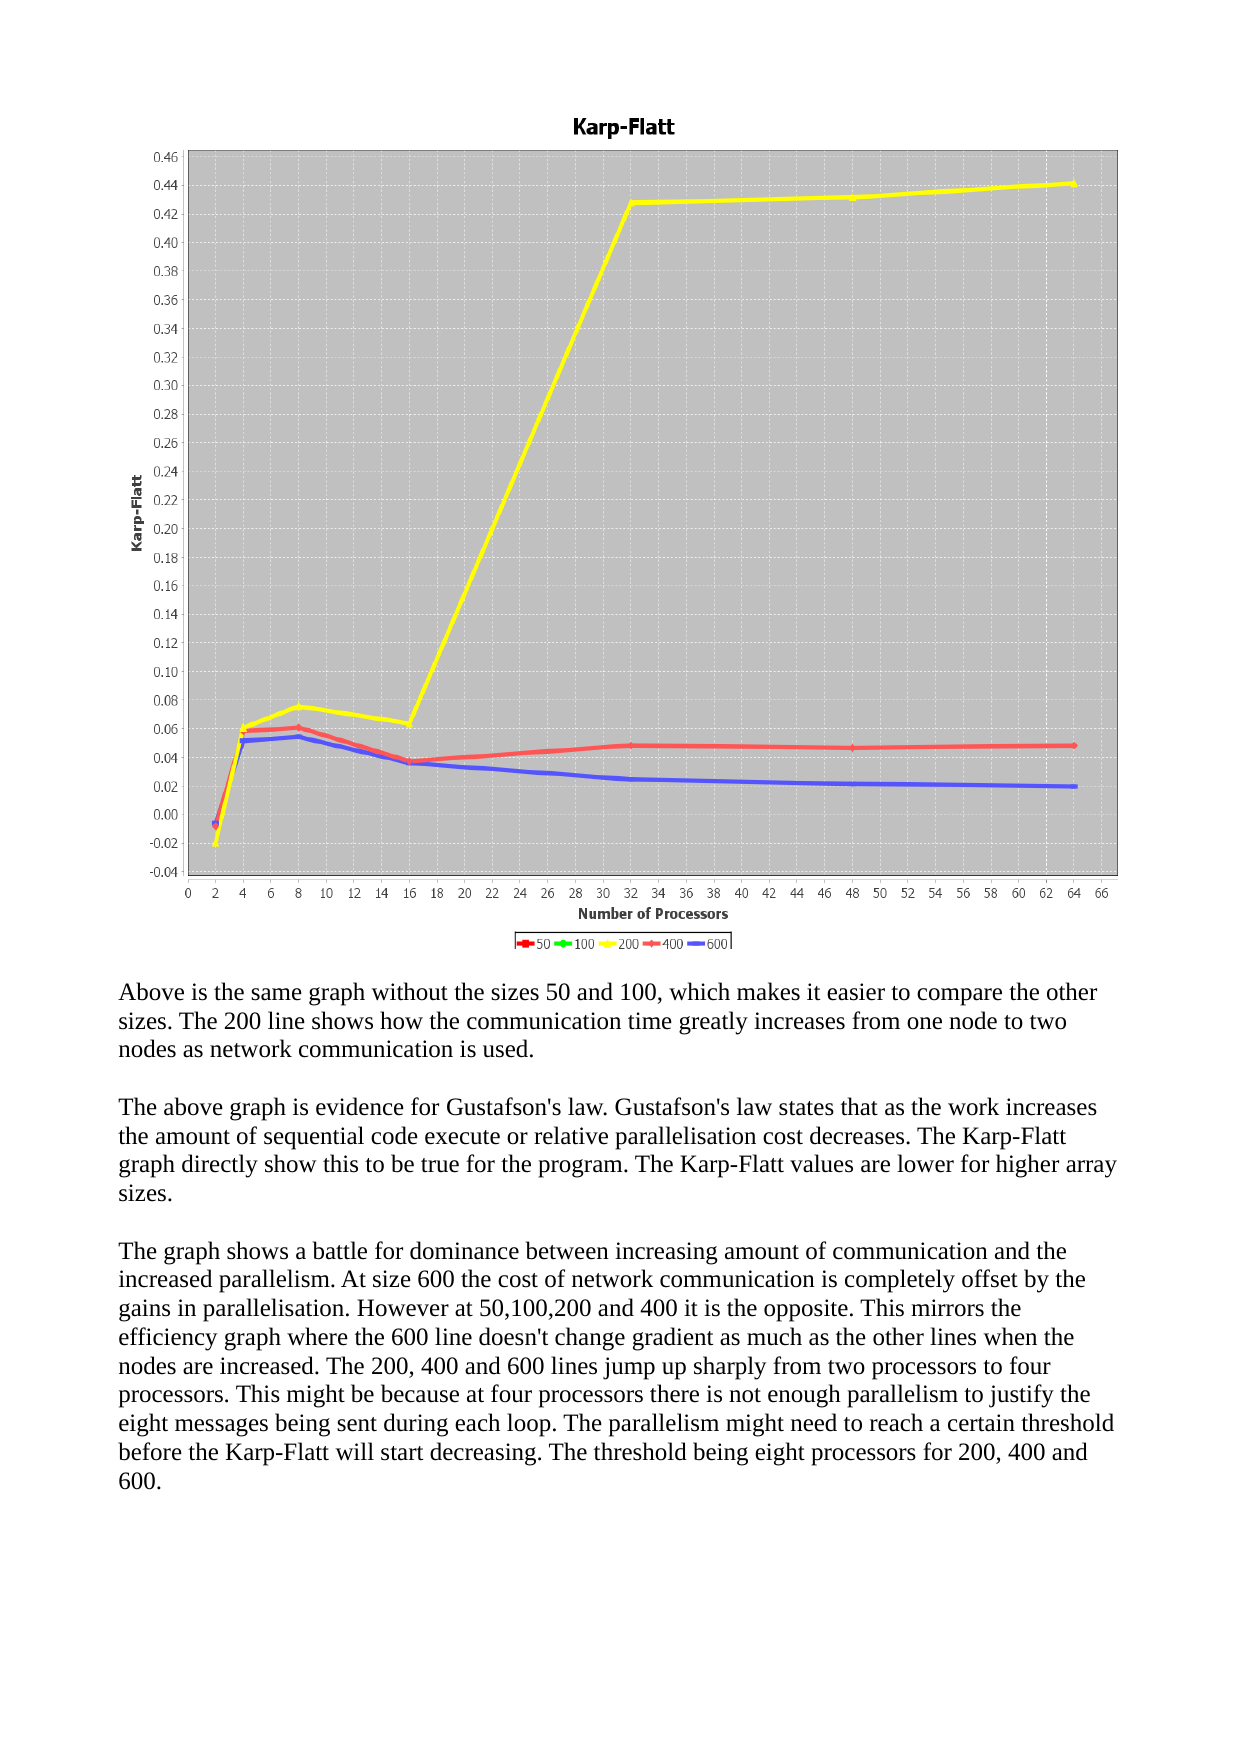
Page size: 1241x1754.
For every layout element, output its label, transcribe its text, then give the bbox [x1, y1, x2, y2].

text The above graph is evidence for Gustafson's law. Gustafson's law states that as the work increases the amount of sequential code execute or relative parallelisation cost decreases. The Karp-Flatt graph directly show this to be true for the program. The Karp-Flatt values are lower for higher array sizes. [118, 1092, 1122, 1207]
text The graph shows a battle for dominance between increasing amount of communication and the increased parallelism. At size 600 the cost of network communication is completely offset by the gains in parallelisation. However at 50,100,200 and 400 it is the opposite. This mirrors the efficiency graph where the 600 line doesn't change gradient as much as the other lines when the nodes are increased. The 200, 400 and 600 lines jump up sharply from two processors to four processors. This might be because at four processors there is not enough parallelism to justify the eight messages being sent during each loop. The parallelism might need to reach a certain threshold before the Karp-Flatt will start decreasing. The threshold being eight processors for 200, 400 and 600. [118, 1236, 1122, 1494]
text Above is the same graph without the sizes 50 and 100, which makes it easier to compare the other sizes. The 200 line shows how the communication time greatly increases from one node to two nodes as network communication is used. [118, 977, 1122, 1063]
